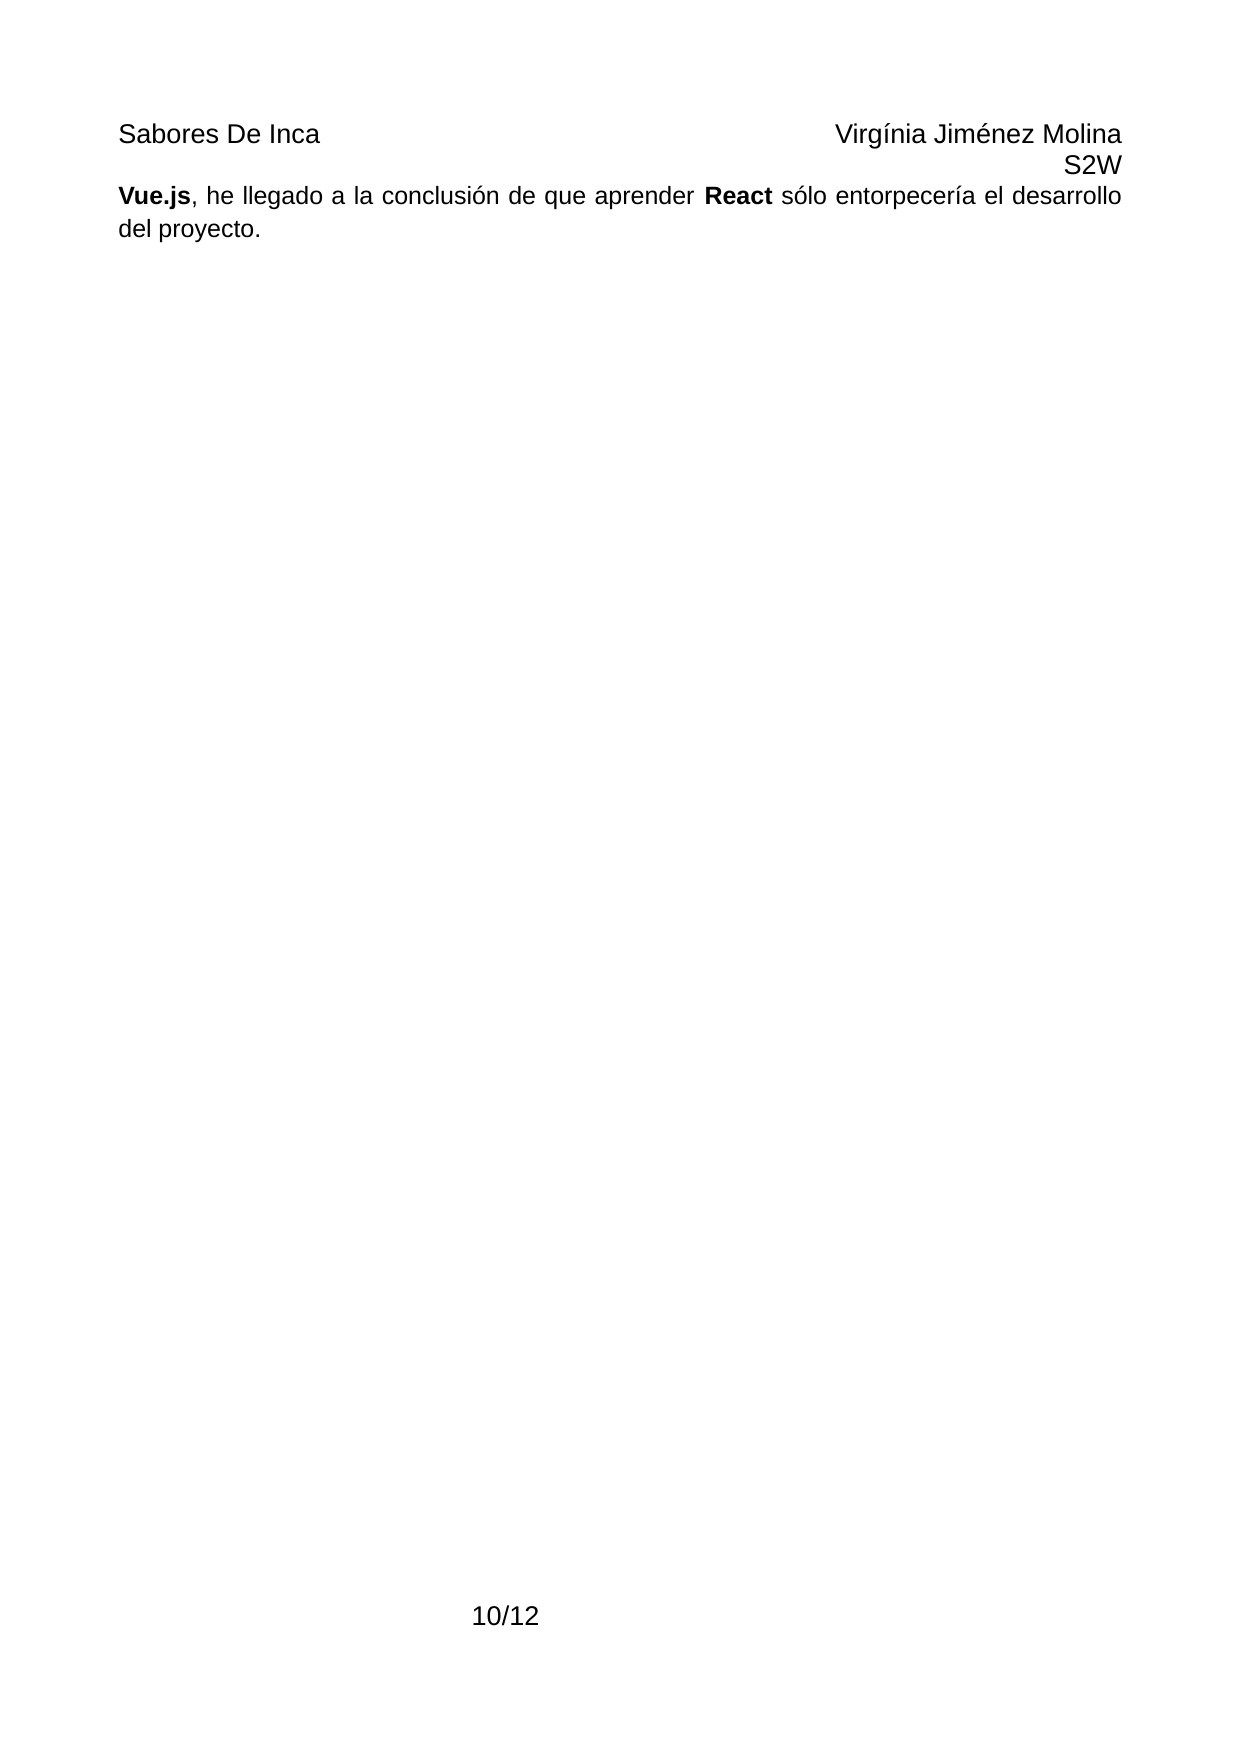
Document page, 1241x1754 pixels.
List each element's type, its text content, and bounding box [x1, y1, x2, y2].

text Vue.js, he llegado a la conclusión de que aprender React sólo entorpecería el desarrollo del proyecto. [118, 181, 1122, 242]
